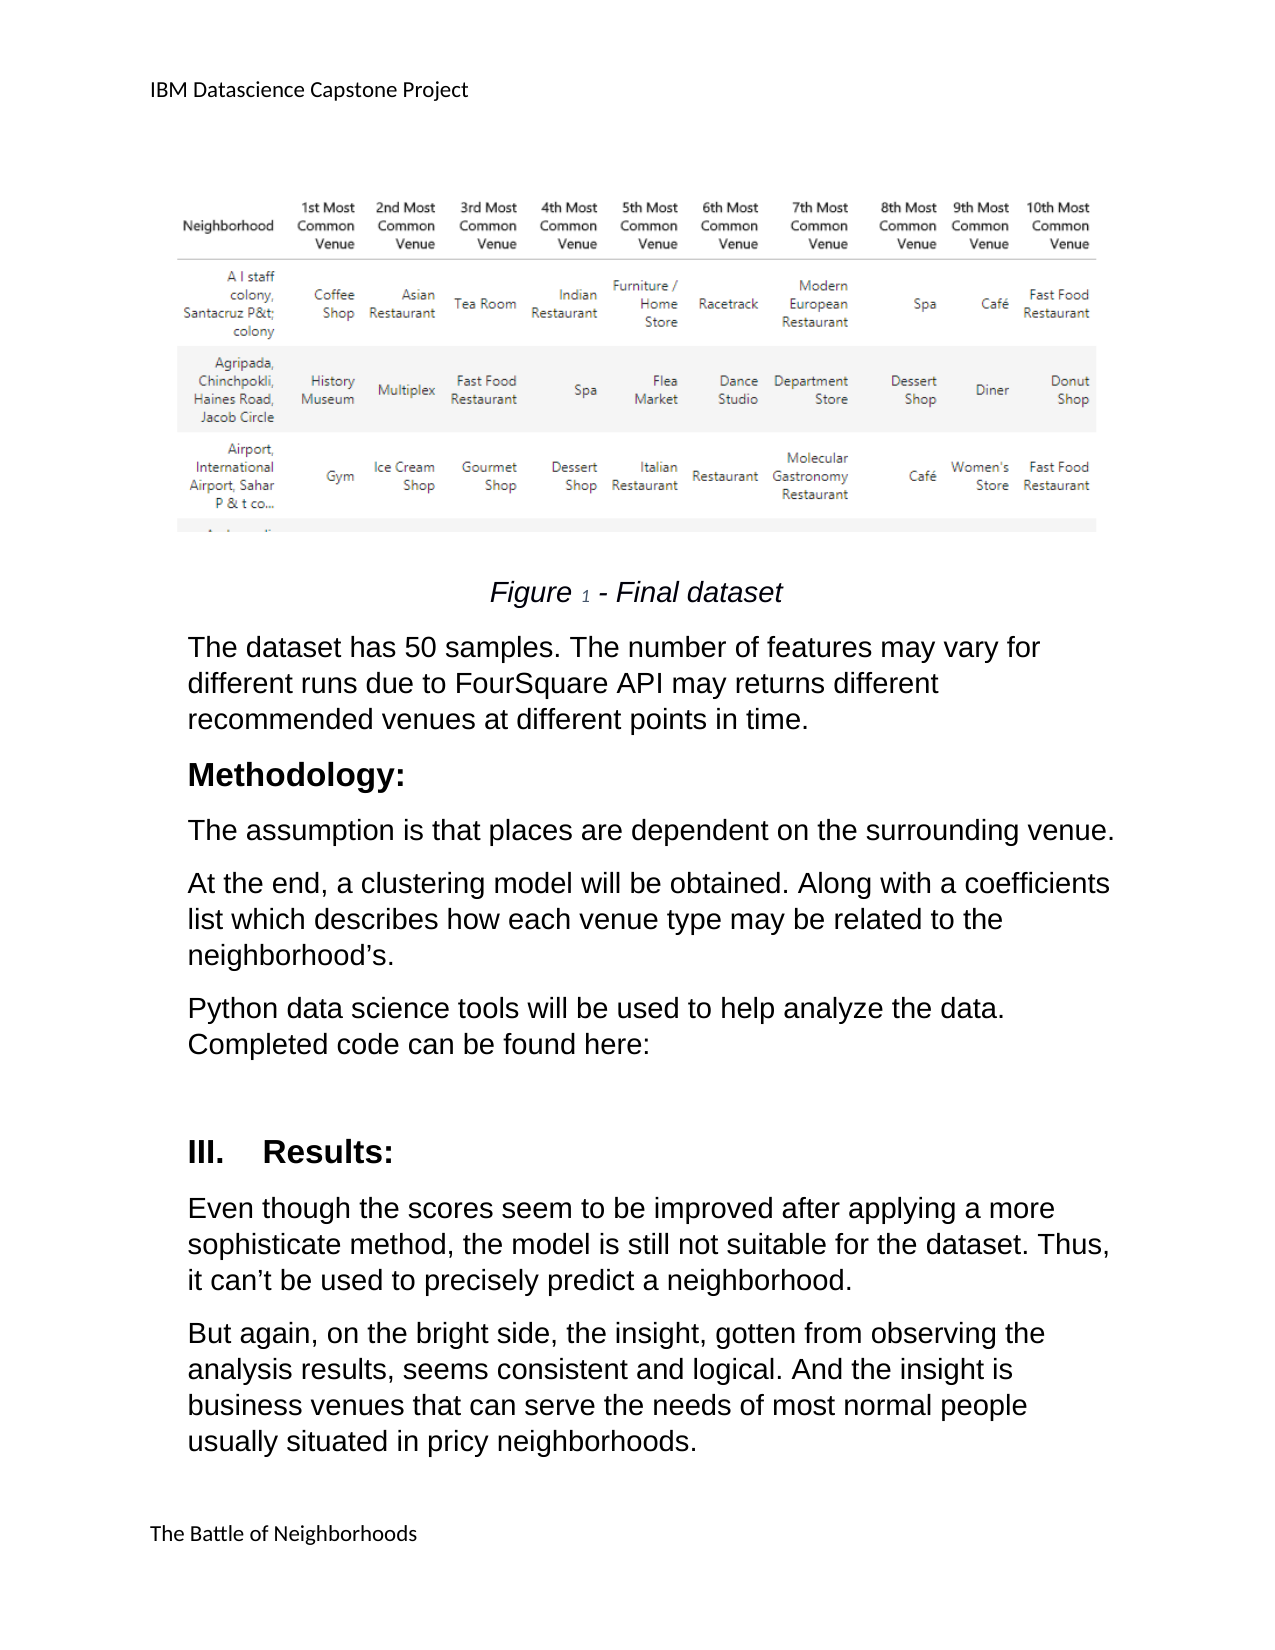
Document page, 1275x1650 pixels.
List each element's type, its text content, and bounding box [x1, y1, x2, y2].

text Figure 1 - Final dataset [150, 575, 1125, 609]
text Methodology: [187, 755, 1125, 793]
text Python data science tools will be used to help analyze the data. Completed code can be found here: [187, 991, 1125, 1060]
text The dataset has 50 samples. The number of features may vary for different runs due to FourSquare API may returns different recommended venues at different points in time. [187, 629, 1125, 735]
text The assumption is that places are dependent on the surrounding venue. [187, 813, 1125, 846]
text At the end, a clustering model will be obtained. Along with a coefficients list which describes how each venue type may be related to the neighborhood’s. [187, 866, 1125, 971]
subtitle Results: [187, 1132, 1125, 1171]
text But again, on the bright side, the insight, gotten from observing the analysis results, seems consistent and logical. And the insight is business venues that can serve the needs of most normal people usually situated in pricy neighborhoods. [187, 1316, 1125, 1458]
picture [175, 193, 1100, 532]
text Even though the scores seem to be improved after applying a more sophisticate method, the model is still not suitable for the dataset. Thus, it can’t be used to precisely predict a neighborhood. [187, 1191, 1125, 1296]
